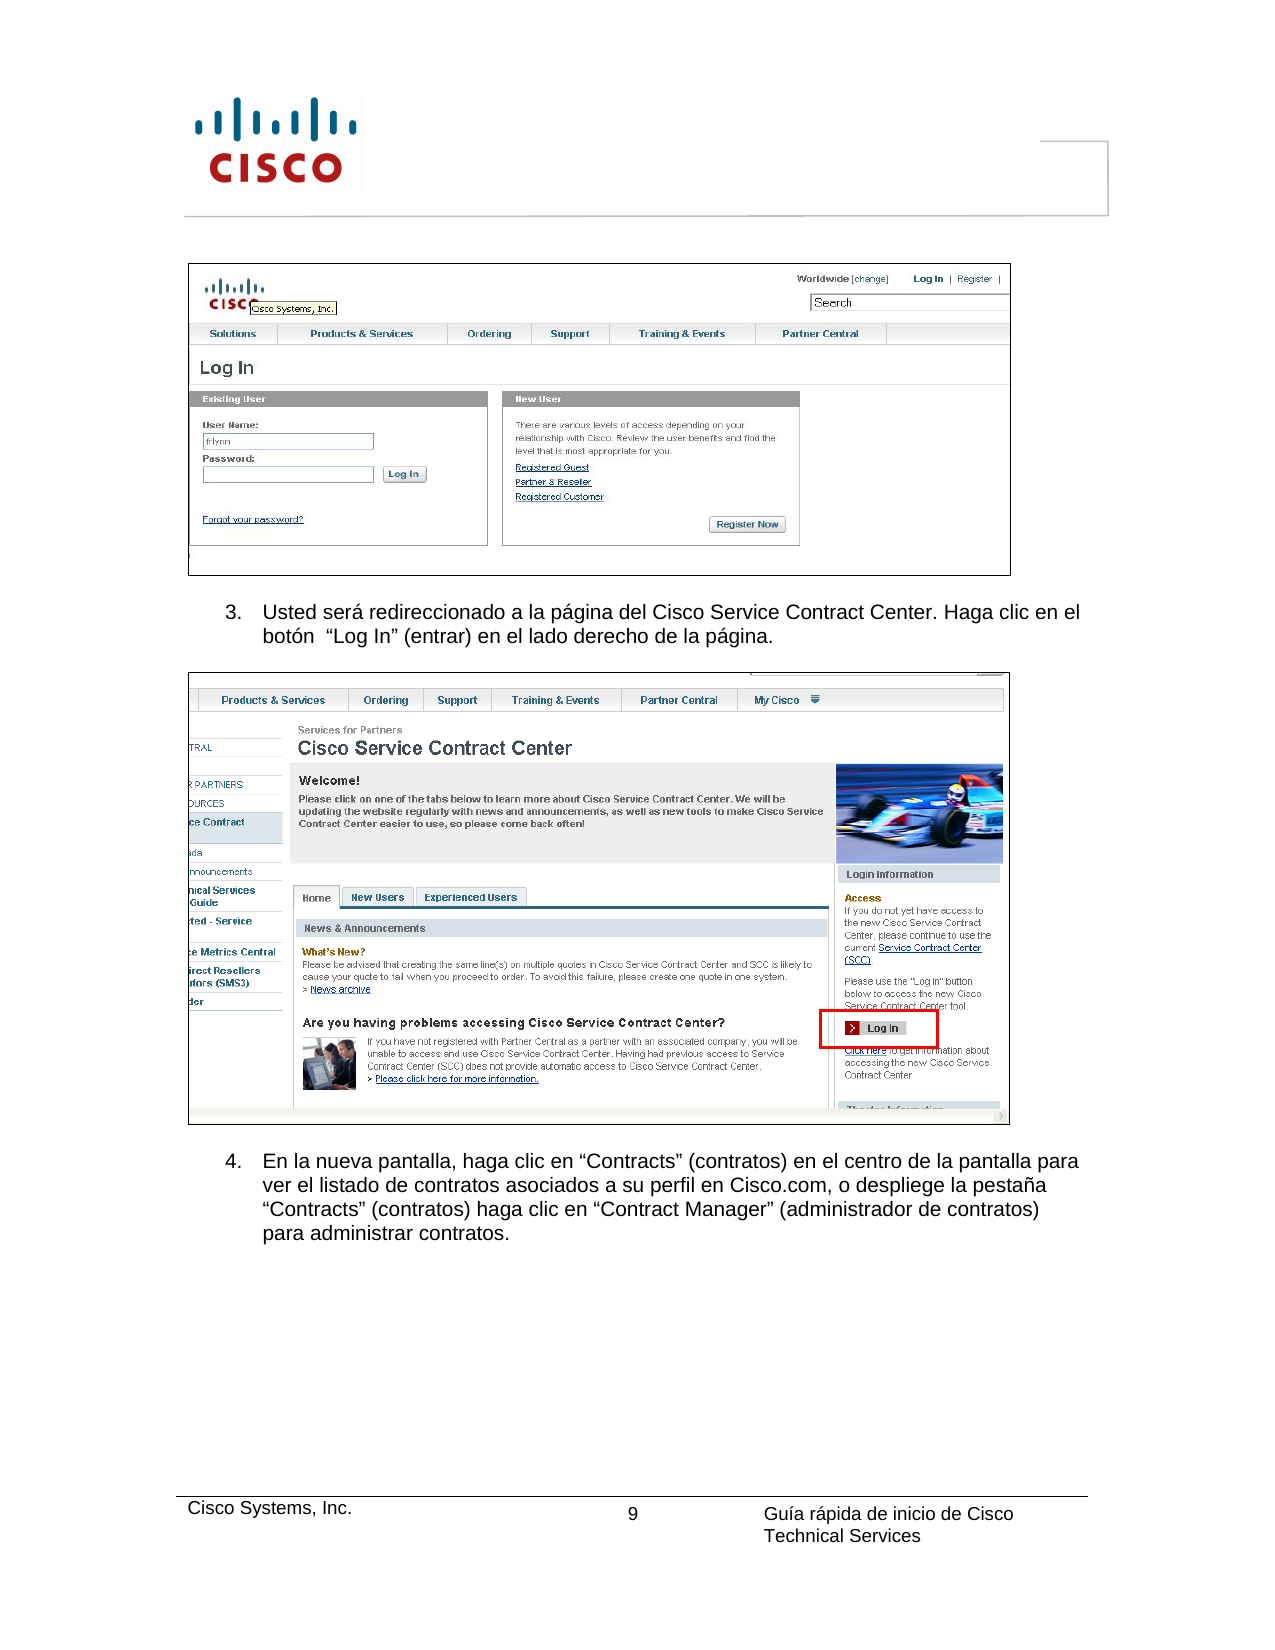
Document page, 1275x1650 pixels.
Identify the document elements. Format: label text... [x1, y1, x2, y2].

picture [189, 673, 1009, 1124]
list Usted será redireccionado a la página del Cisco Service Contract Center. Haga clic en el botón “Log In” (entrar) en el lado derecho de la página. [225, 600, 1087, 648]
picture [189, 264, 1010, 575]
list En la nueva pantalla, haga clic en “Contracts” (contratos) en el centro de la pantalla para ver el listado de contratos asociados a su perfil en Cisco.com, o despliege la pestaña “Contracts” (contratos) haga clic en “Contract Manager” (administrador de contratos) para administrar contratos. [225, 1149, 1087, 1245]
picture [192, 96, 364, 195]
